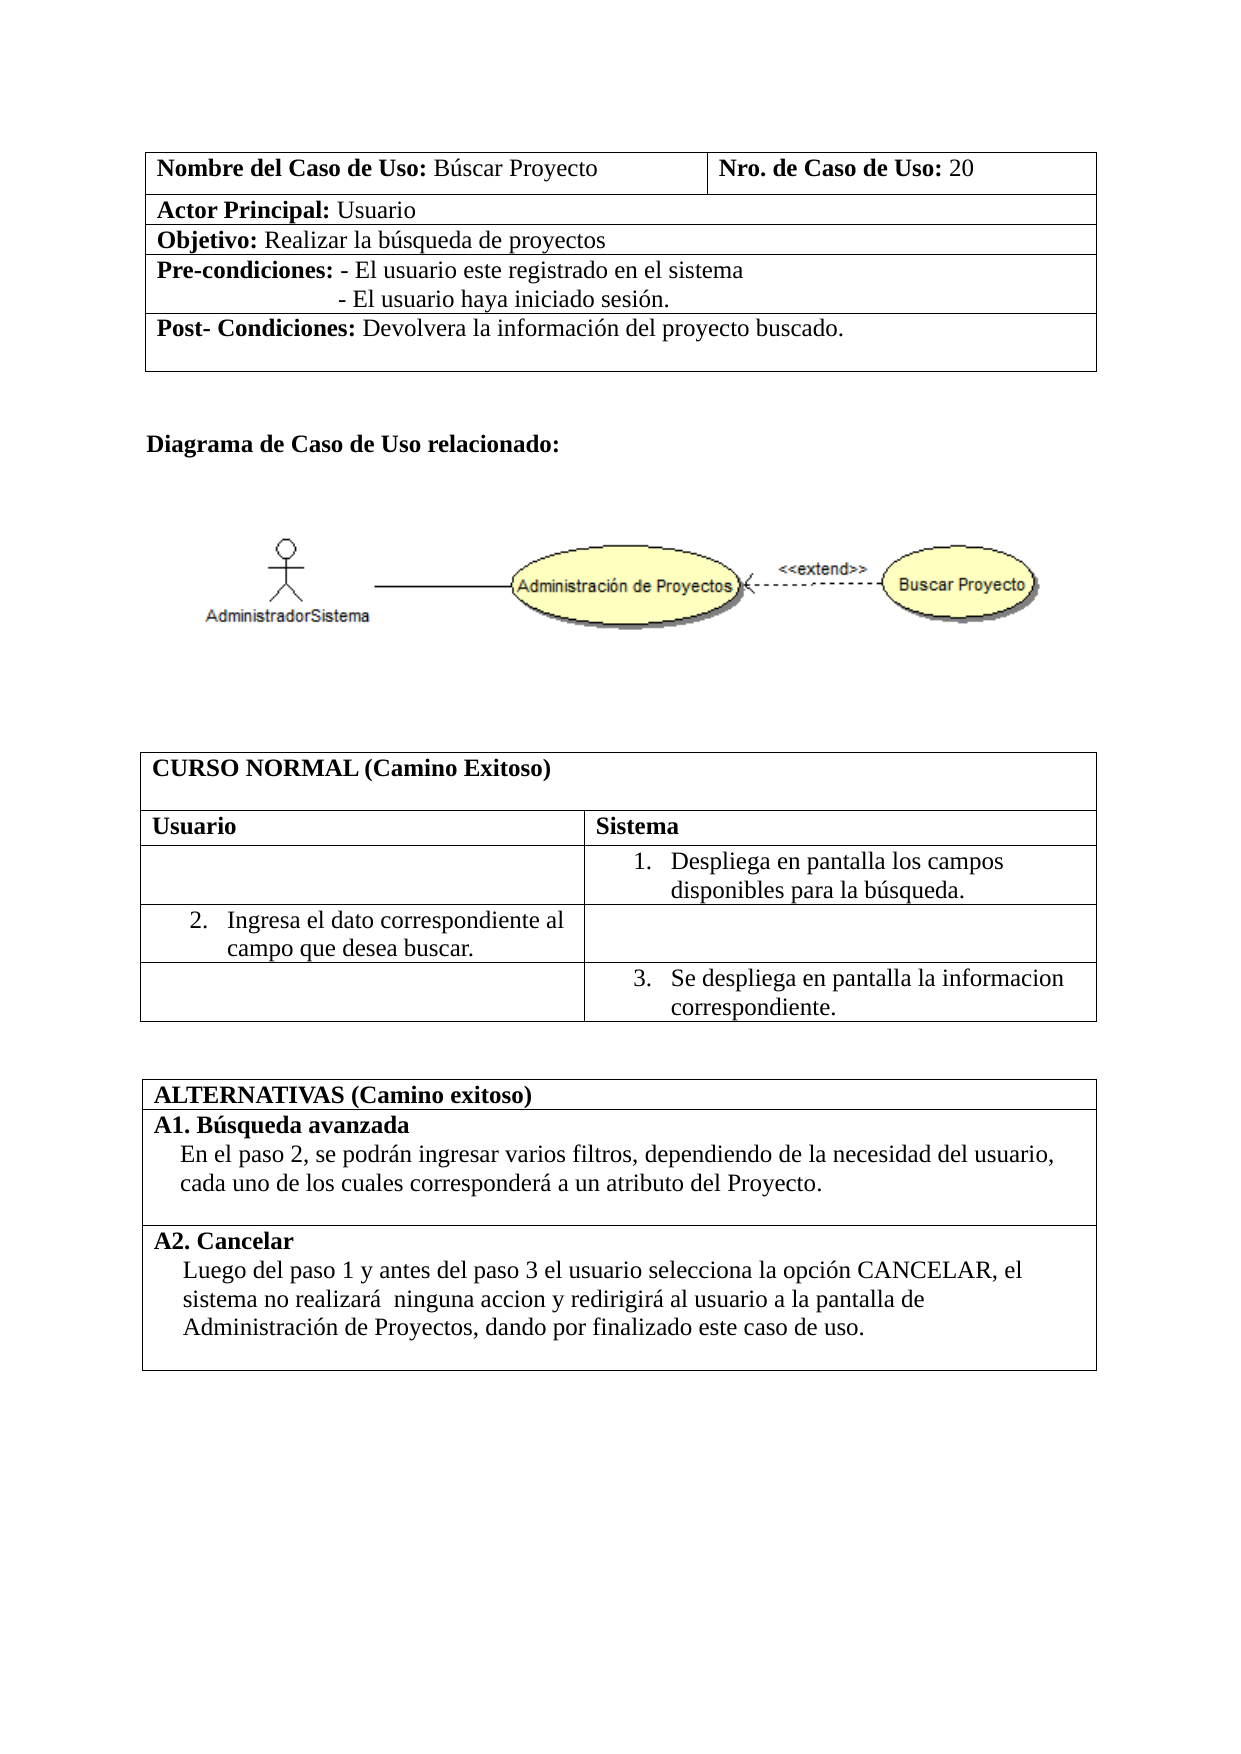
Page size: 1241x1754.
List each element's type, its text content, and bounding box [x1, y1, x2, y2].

table_cell A2. Cancelar Luego del paso 1 y antes del paso 3 el usuario selecciona la opción CANCELAR, el sistema no realizará ninguna accion y redirigirá al usuario a la pantalla de Administración de Proyectos, dando por finalizado este caso de uso. [143, 1226, 1096, 1370]
table_cell [141, 846, 584, 904]
table_cell [141, 963, 584, 1021]
table_header ALTERNATIVAS (Camino exitoso) [143, 1080, 1096, 1109]
table_header Nro. de Caso de Uso: 20 [708, 153, 1096, 194]
table_cell Se despliega en pantalla la informacion correspondiente. [585, 963, 1096, 1021]
table_cell A1. Búsqueda avanzada En el paso 2, se podrán ingresar varios filtros, dependiendo de la necesidad del usuario, cada uno de los cuales corresponderá a un atributo del Proyecto. [143, 1110, 1096, 1225]
table_cell Sistema [585, 811, 1096, 845]
table_cell Objetivo: Realizar la búsqueda de proyectos [146, 225, 1096, 254]
text Diagrama de Caso de Uso relacionado: [118, 429, 1122, 458]
table_cell Ingresa el dato correspondiente al campo que desea buscar. [141, 905, 584, 962]
table_cell [585, 905, 1096, 962]
table_header Nombre del Caso de Uso: Búscar Proyecto [146, 153, 707, 194]
table_cell Actor Principal: Usuario [146, 195, 1096, 224]
table_cell Post- Condiciones: Devolvera la información del proyecto buscado. [146, 314, 1096, 371]
table_cell Usuario [141, 811, 584, 845]
picture [149, 492, 1057, 655]
table_cell Pre-condiciones: - El usuario este registrado en el sistema - El usuario haya iniciado sesión. [146, 255, 1096, 312]
table_cell Despliega en pantalla los campos disponibles para la búsqueda. [585, 846, 1096, 904]
table_header CURSO NORMAL (Camino Exitoso) [141, 753, 1096, 810]
